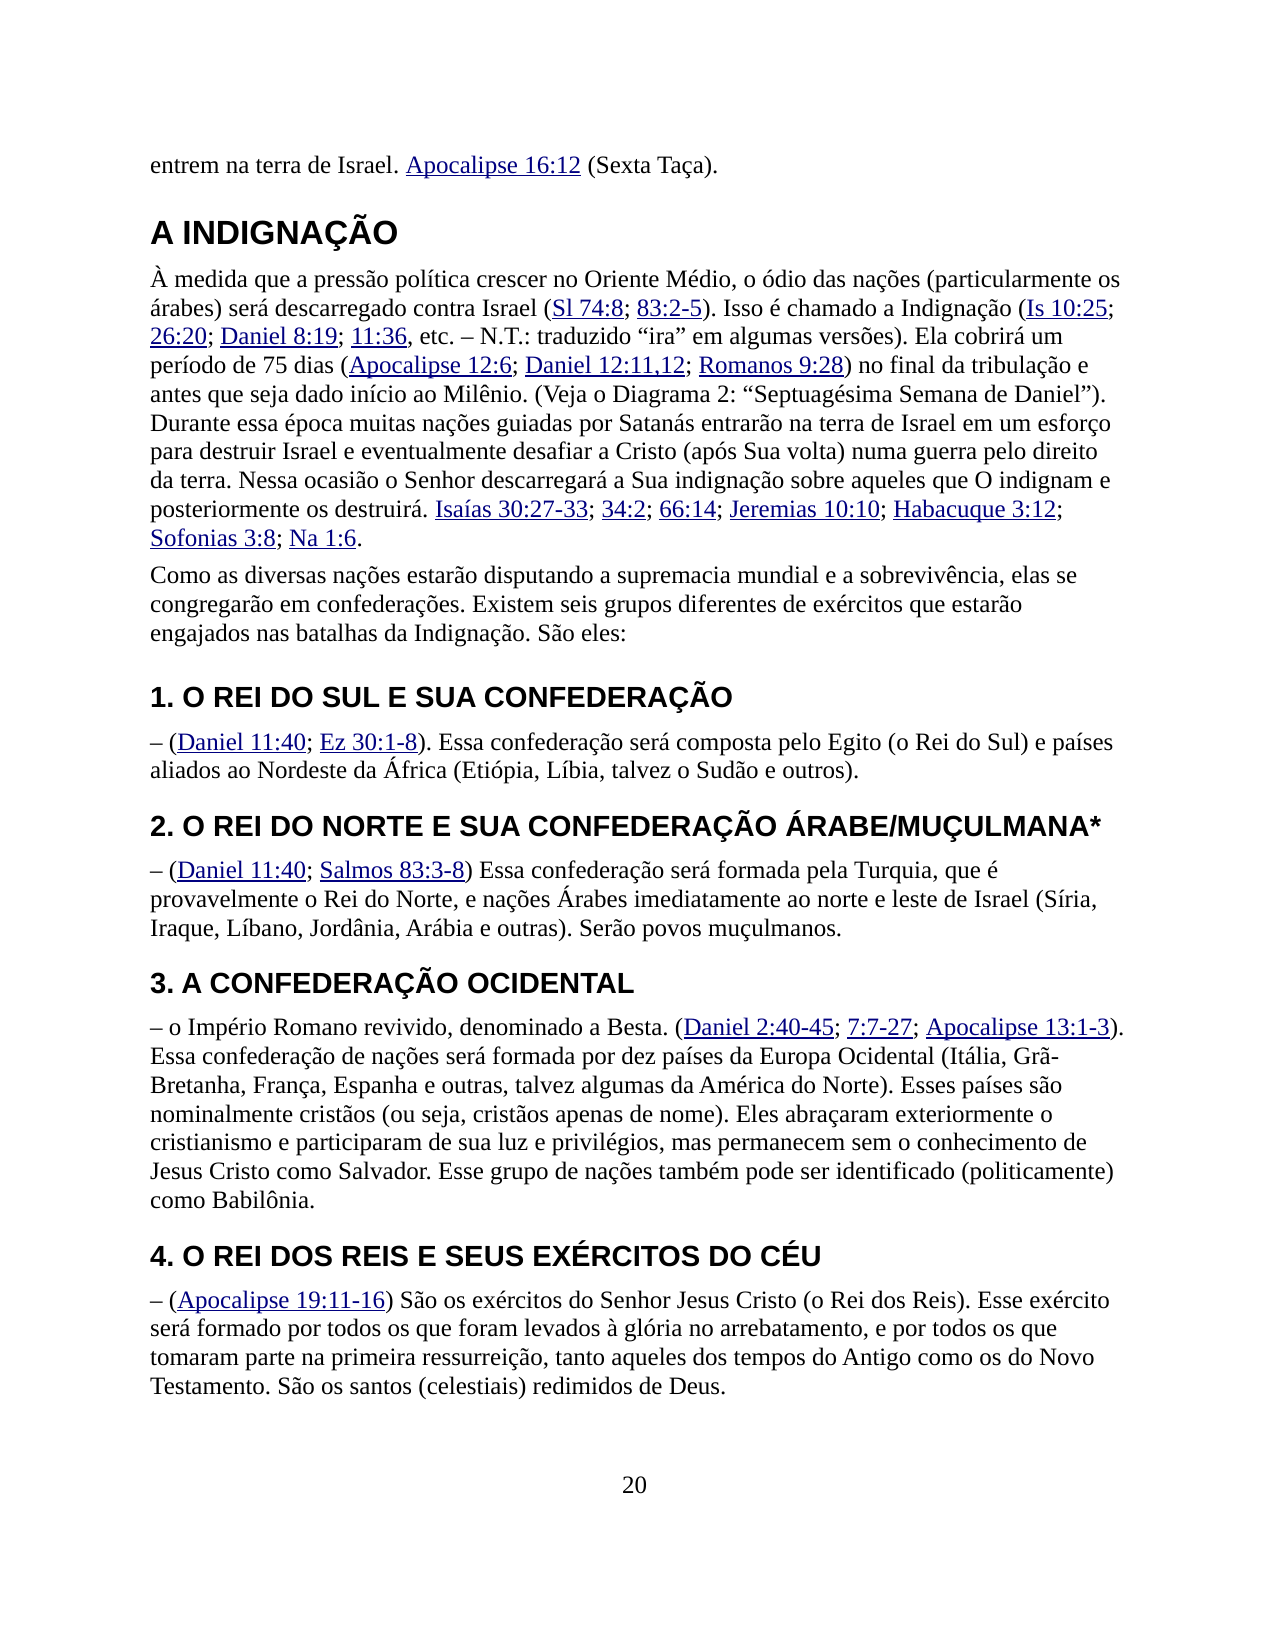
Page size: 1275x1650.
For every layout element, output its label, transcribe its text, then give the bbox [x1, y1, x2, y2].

subtitle 2. O REI DO NORTE E SUA CONFEDERAÇÃO ÁRABE/MUÇULMANA* [150, 809, 1125, 843]
subtitle A INDIGNAÇÃO [150, 213, 1125, 251]
text – (Daniel 11:40; Salmos 83:3-8) Essa confederação será formada pela Turquia, que é provavelmente o Rei do Norte, e nações Árabes imediatamente ao norte e leste de Israel (Síria, Iraque, Líbano, Jordânia, Arábia e outras). Serão povos muçulmanos. [150, 855, 1125, 941]
text – o Império Romano revivido, denominado a Besta. (Daniel 2:40-45; 7:7-27; Apocalipse 13:1-3). Essa confederação de nações será formada por dez países da Europa Ocidental (Itália, Grã-Bretanha, França, Espanha e outras, talvez algumas da América do Norte). Esses países são nominalmente cristãos (ou seja, cristãos apenas de nome). Eles abraçaram exteriormente o cristianismo e participaram de sua luz e privilégios, mas permanecem sem o conhecimento de Jesus Cristo como Salvador. Esse grupo de nações também pode ser identificado (politicamente) como Babilônia. [150, 1012, 1125, 1214]
text Como as diversas nações estarão disputando a supremacia mundial e a sobrevivência, elas se congregarão em confederações. Existem seis grupos diferentes de exércitos que estarão engajados nas batalhas da Indignação. São eles: [150, 560, 1125, 647]
text – (Daniel 11:40; Ez 30:1-8). Essa confederação será composta pelo Egito (o Rei do Sul) e países aliados ao Nordeste da África (Etiópia, Líbia, talvez o Sudão e outros). [150, 727, 1125, 784]
subtitle 1. O REI DO SUL E SUA CONFEDERAÇÃO [150, 681, 1125, 714]
text entrem na terra de Israel. Apocalipse 16:12 (Sexta Taça). [150, 150, 1125, 179]
subtitle 3. A CONFEDERAÇÃO OCIDENTAL [150, 966, 1125, 1000]
text À medida que a pressão política crescer no Oriente Médio, o ódio das nações (particularmente os árabes) será descarregado contra Israel (Sl 74:8; 83:2-5). Isso é chamado a Indignação (Is 10:25; 26:20; Daniel 8:19; 11:36, etc. – N.T.: traduzido “ira” em algumas versões). Ela cobrirá um período de 75 dias (Apocalipse 12:6; Daniel 12:11,12; Romanos 9:28) no final da tribulação e antes que seja dado início ao Milênio. (Veja o Diagrama 2: “Septuagésima Semana de Daniel”). Durante essa época muitas nações guiadas por Satanás entrarão na terra de Israel em um esforço para destruir Israel e eventualmente desafiar a Cristo (após Sua volta) numa guerra pelo direito da terra. Nessa ocasião o Senhor descarregará a Sua indignação sobre aqueles que O indignam e posteriormente os destruirá. Isaías 30:27-33; 34:2; 66:14; Jeremias 10:10; Habacuque 3:12; Sofonias 3:8; Na 1:6. [150, 264, 1125, 551]
text – (Apocalipse 19:11-16) São os exércitos do Senhor Jesus Cristo (o Rei dos Reis). Esse exército será formado por todos os que foram levados à glória no arrebatamento, e por todos os que tomaram parte na primeira ressurreição, tanto aqueles dos tempos do Antigo como os do Novo Testamento. São os santos (celestiais) redimidos de Deus. [150, 1285, 1125, 1400]
subtitle 4. O REI DOS REIS E SEUS EXÉRCITOS DO CÉU [150, 1239, 1125, 1272]
